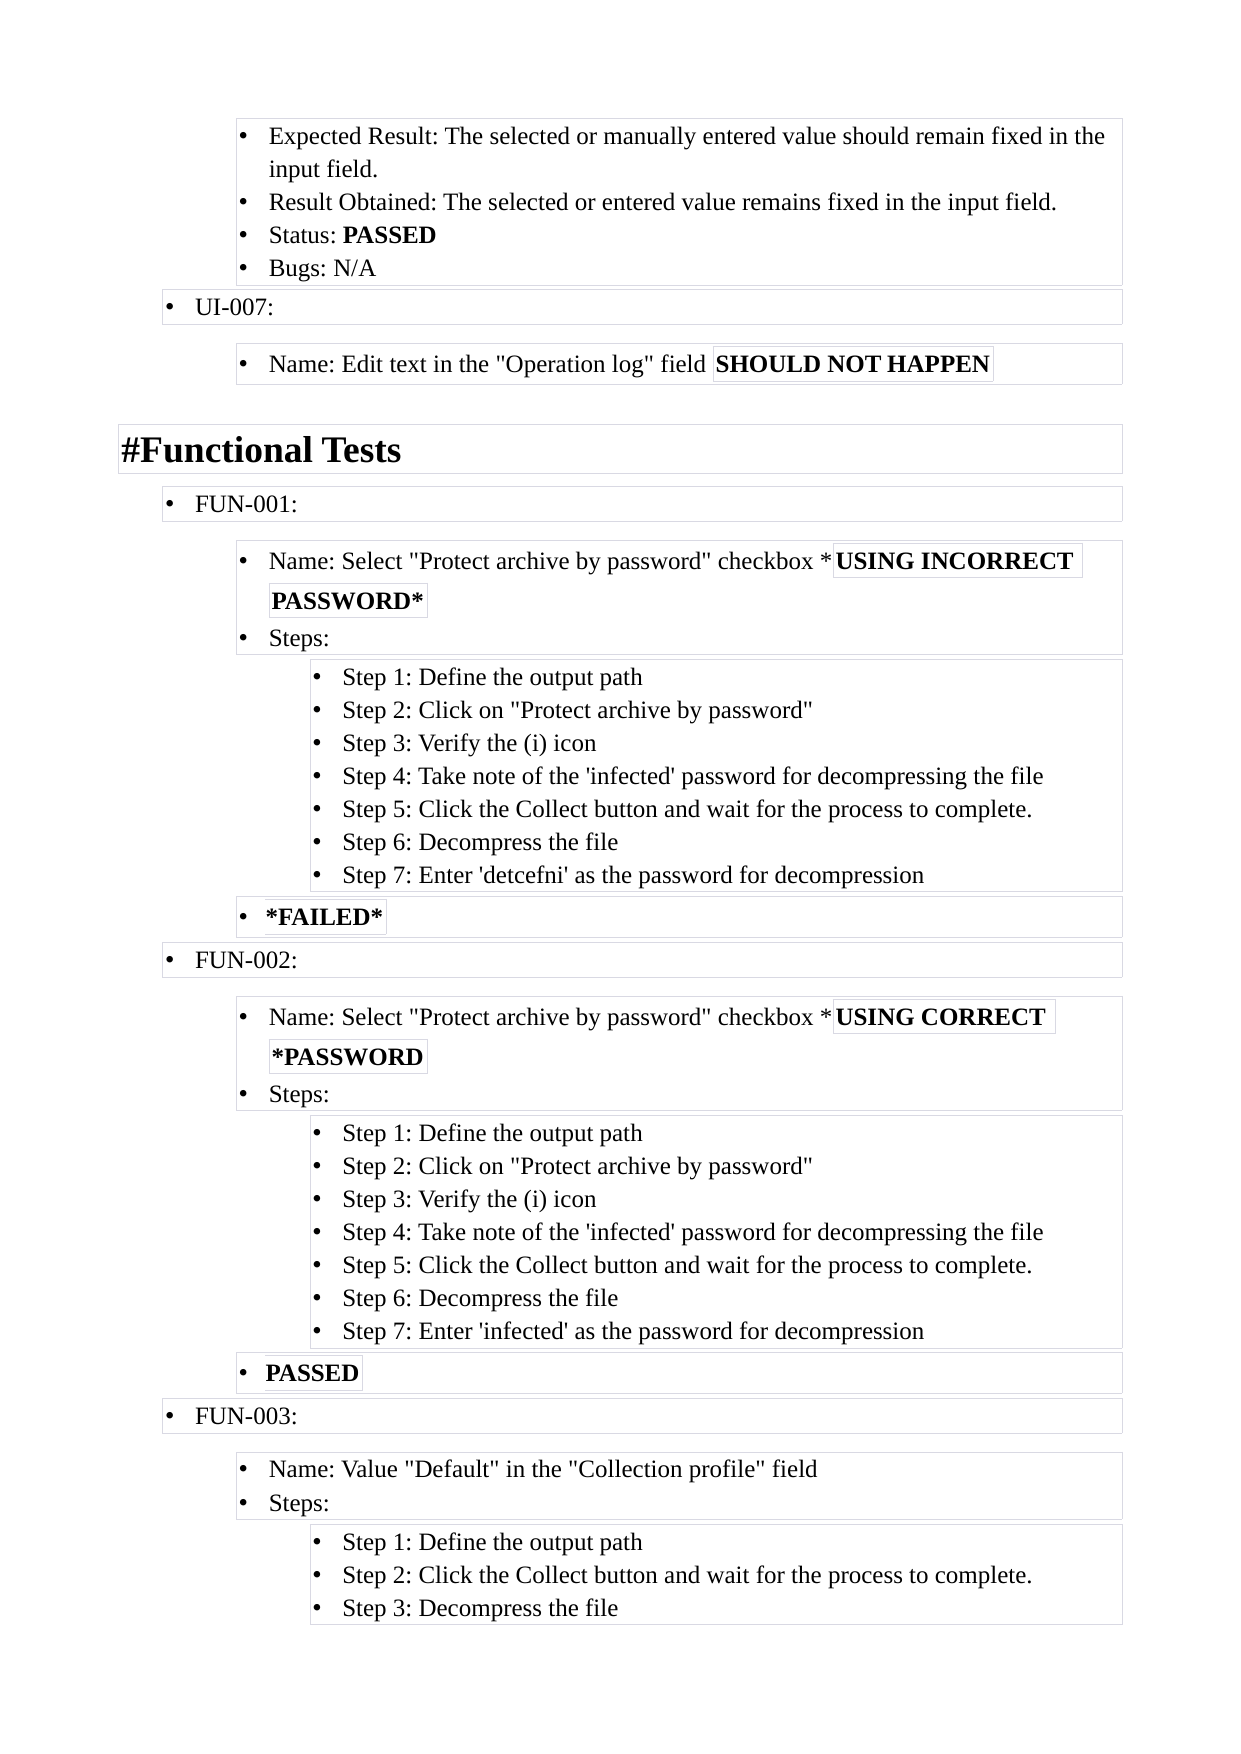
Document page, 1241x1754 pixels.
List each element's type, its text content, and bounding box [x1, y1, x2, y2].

list Step 1: Define the output path [311, 1116, 1122, 1146]
list Expected Result: The selected or manually entered value should remain fixed in the input field. [237, 119, 1122, 183]
list *FAILED* [237, 897, 1122, 937]
list Status: PASSED [237, 217, 1122, 249]
list Step 7: Enter 'infected' as the password for decompression [311, 1313, 1122, 1348]
list Step 1: Define the output path [311, 660, 1122, 691]
list FUN-003: [163, 1399, 1122, 1433]
list Bugs: N/A [237, 250, 1122, 285]
list Name: Select "Protect archive by password" checkbox *USING CORRECT *PASSWORD [237, 997, 1122, 1073]
list PASSED [237, 1353, 1122, 1393]
list Name: Select "Protect archive by password" checkbox *USING INCORRECT PASSWORD* [237, 541, 1122, 617]
list UI-007: [163, 290, 1122, 324]
list Result Obtained: The selected or entered value remains fixed in the input field. [237, 184, 1122, 216]
list Steps: [237, 1076, 1122, 1110]
list Name: Value "Default" in the "Collection profile" field [237, 1453, 1122, 1483]
list Step 6: Decompress the file [311, 1280, 1122, 1312]
list Step 7: Enter 'detcefni' as the password for decompression [311, 857, 1122, 891]
list Step 6: Decompress the file [311, 824, 1122, 856]
list Step 5: Click the Collect button and wait for the process to complete. [311, 791, 1122, 823]
list Step 1: Define the output path [311, 1525, 1122, 1555]
list Name: Edit text in the "Operation log" field SHOULD NOT HAPPEN [237, 344, 1122, 384]
list Step 3: Decompress the file [311, 1590, 1122, 1624]
list Step 3: Verify the (i) icon [311, 1181, 1122, 1212]
list Step 2: Click the Collect button and wait for the process to complete. [311, 1557, 1122, 1588]
list Step 5: Click the Collect button and wait for the process to complete. [311, 1247, 1122, 1278]
list Step 3: Verify the (i) icon [311, 725, 1122, 757]
subtitle #Functional Tests [119, 425, 1122, 473]
list Step 4: Take note of the 'infected' password for decompressing the file [311, 758, 1122, 789]
list Steps: [237, 1484, 1122, 1519]
list FUN-002: [163, 943, 1122, 977]
list FUN-001: [163, 487, 1122, 521]
list Step 4: Take note of the 'infected' password for decompressing the file [311, 1214, 1122, 1246]
list Step 2: Click on "Protect archive by password" [311, 692, 1122, 723]
list Steps: [237, 620, 1122, 654]
list Step 2: Click on "Protect archive by password" [311, 1148, 1122, 1179]
